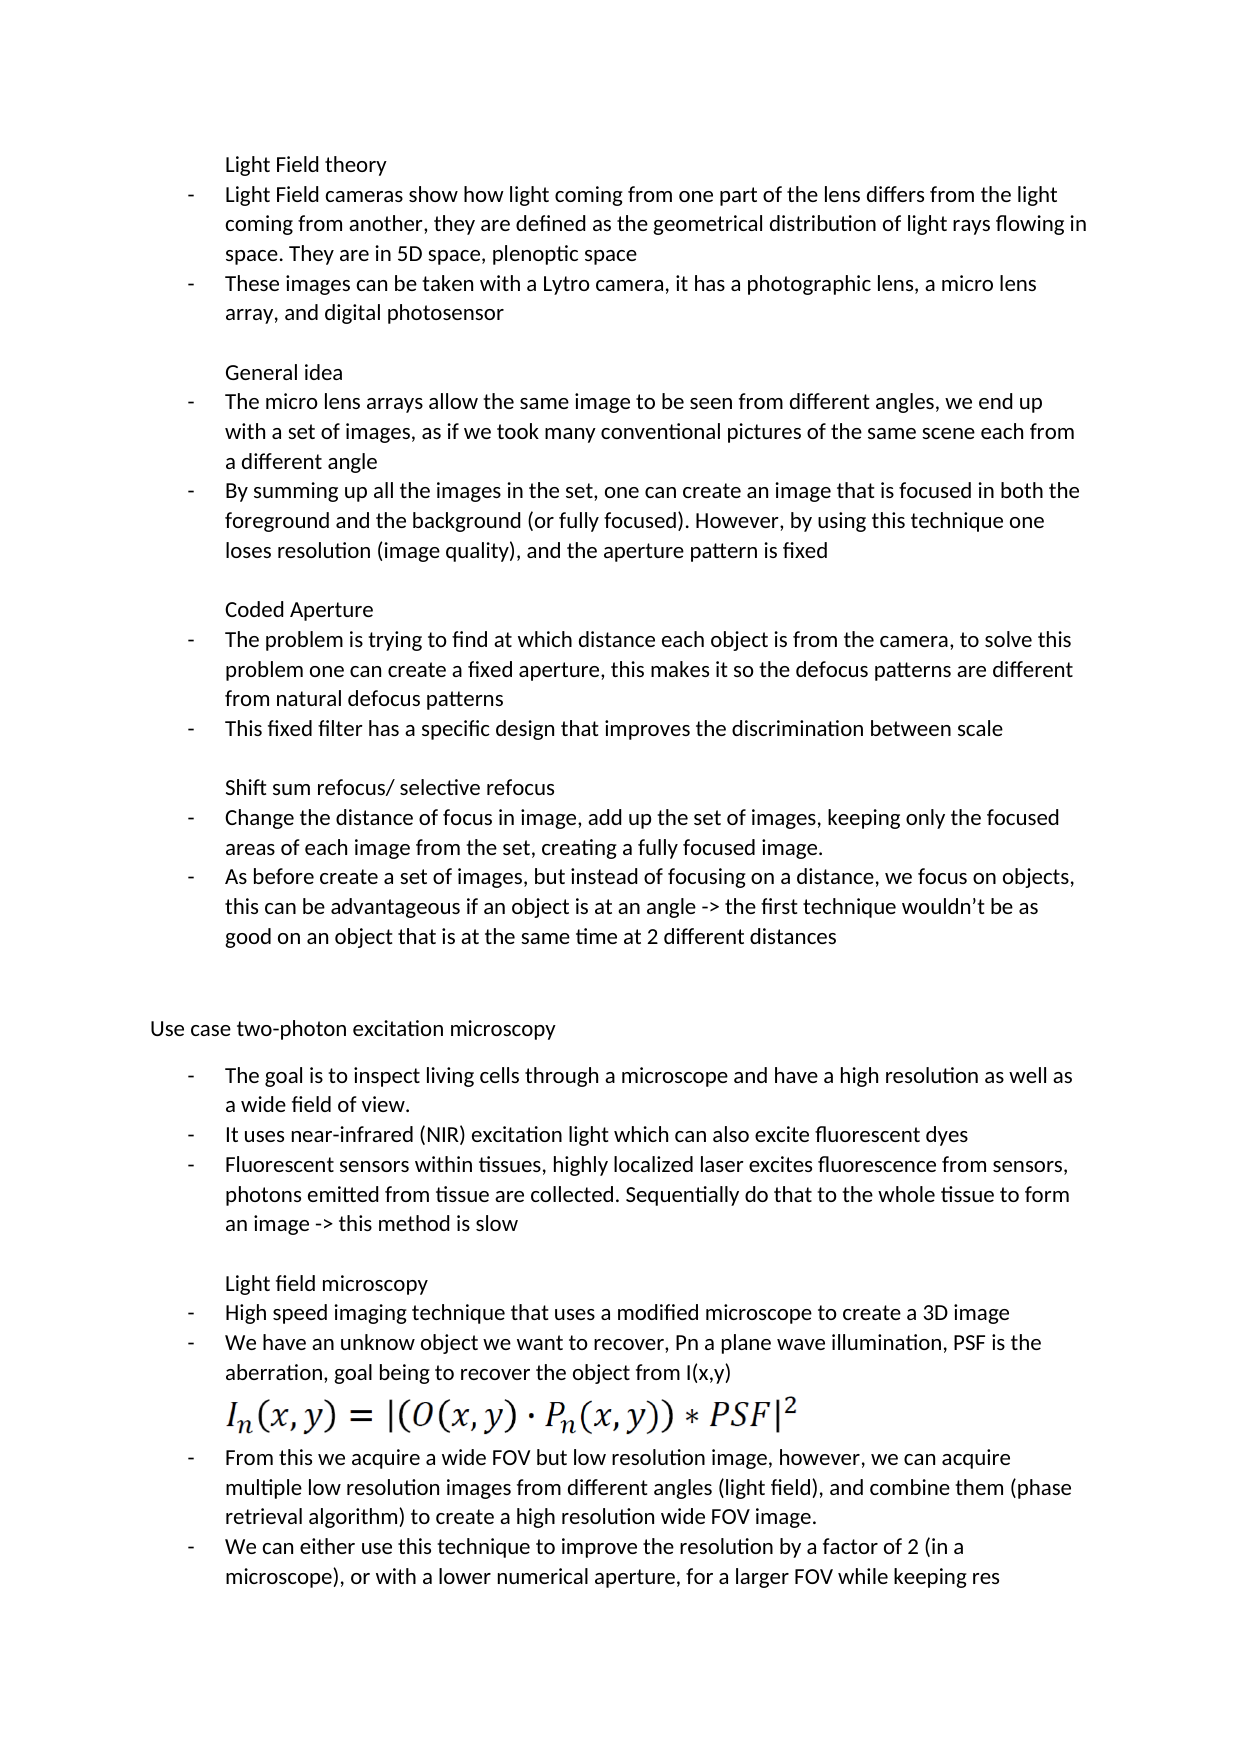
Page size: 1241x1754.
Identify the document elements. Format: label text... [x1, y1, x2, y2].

list This fixed filter has a specific design that improves the discrimination between scale [187, 714, 1090, 742]
list The problem is trying to find at which distance each object is from the camera, to solve this problem one can create a fixed aperture, this makes it so the defocus patterns are different from natural defocus patterns [187, 625, 1090, 712]
list General idea [225, 358, 1090, 386]
list From this we acquire a wide FOV but low resolution image, however, we can acquire multiple low resolution images from different angles (light field), and combine them (phase retrieval algorithm) to create a high resolution wide FOV image. [187, 1443, 1090, 1531]
list We have an unknow object we want to recover, Pn a plane wave illumination, PSF is the aberration, goal being to recover the object from I(x,y) [187, 1328, 1090, 1386]
list It uses near-infrared (NIR) excitation light which can also excite fluorescent dyes [187, 1120, 1090, 1148]
list The goal is to inspect living cells through a microscope and have a high resolution as well as a wide field of view. [187, 1061, 1090, 1119]
list Change the distance of focus in image, add up the set of images, keeping only the focused areas of each image from the set, creating a fully focused image. [187, 803, 1090, 861]
list Light Field cameras show how light coming from one part of the lens differs from the light coming from another, they are defined as the geometrical distribution of light rays flowing in space. They are in 5D space, plenoptic space [187, 180, 1090, 267]
list Fluorescent sensors within tissues, highly localized laser excites fluorescence from sensors, photons emitted from tissue are collected. Sequentially do that to the whole tissue to form an image -> this method is slow [187, 1150, 1090, 1237]
list Light field microscopy [225, 1269, 1090, 1297]
list As before create a set of images, but instead of focusing on a distance, we focus on objects, this can be advantageous if an object is at an angle -> the first technique wouldn’t be as good on an object that is at the same time at 2 different distances [187, 862, 1090, 950]
list Coded Aperture [225, 595, 1090, 623]
text Use case two-photon excitation microscopy [150, 1014, 1090, 1043]
list The micro lens arrays allow the same image to be seen from different angles, we end up with a set of images, as if we took many conventional pictures of the same scene each from a different angle [187, 387, 1090, 475]
list By summing up all the images in the set, one can create an image that is focused in both the foreground and the background (or fully focused). However, by using this technique one loses resolution (image quality), and the aperture pattern is fixed [187, 477, 1090, 564]
list High speed imaging technique that uses a modified microscope to create a 3D image [187, 1298, 1090, 1326]
list We can either use this technique to improve the resolution by a factor of 2 (in a microscope), or with a lower numerical aperture, for a larger FOV while keeping res [187, 1532, 1090, 1590]
list Light Field theory [225, 150, 1090, 178]
list Shift sum refocus/ selective refocus [225, 773, 1090, 801]
list These images can be taken with a Lytro camera, it has a photographic lens, a micro lens array, and digital photosensor [187, 269, 1090, 326]
